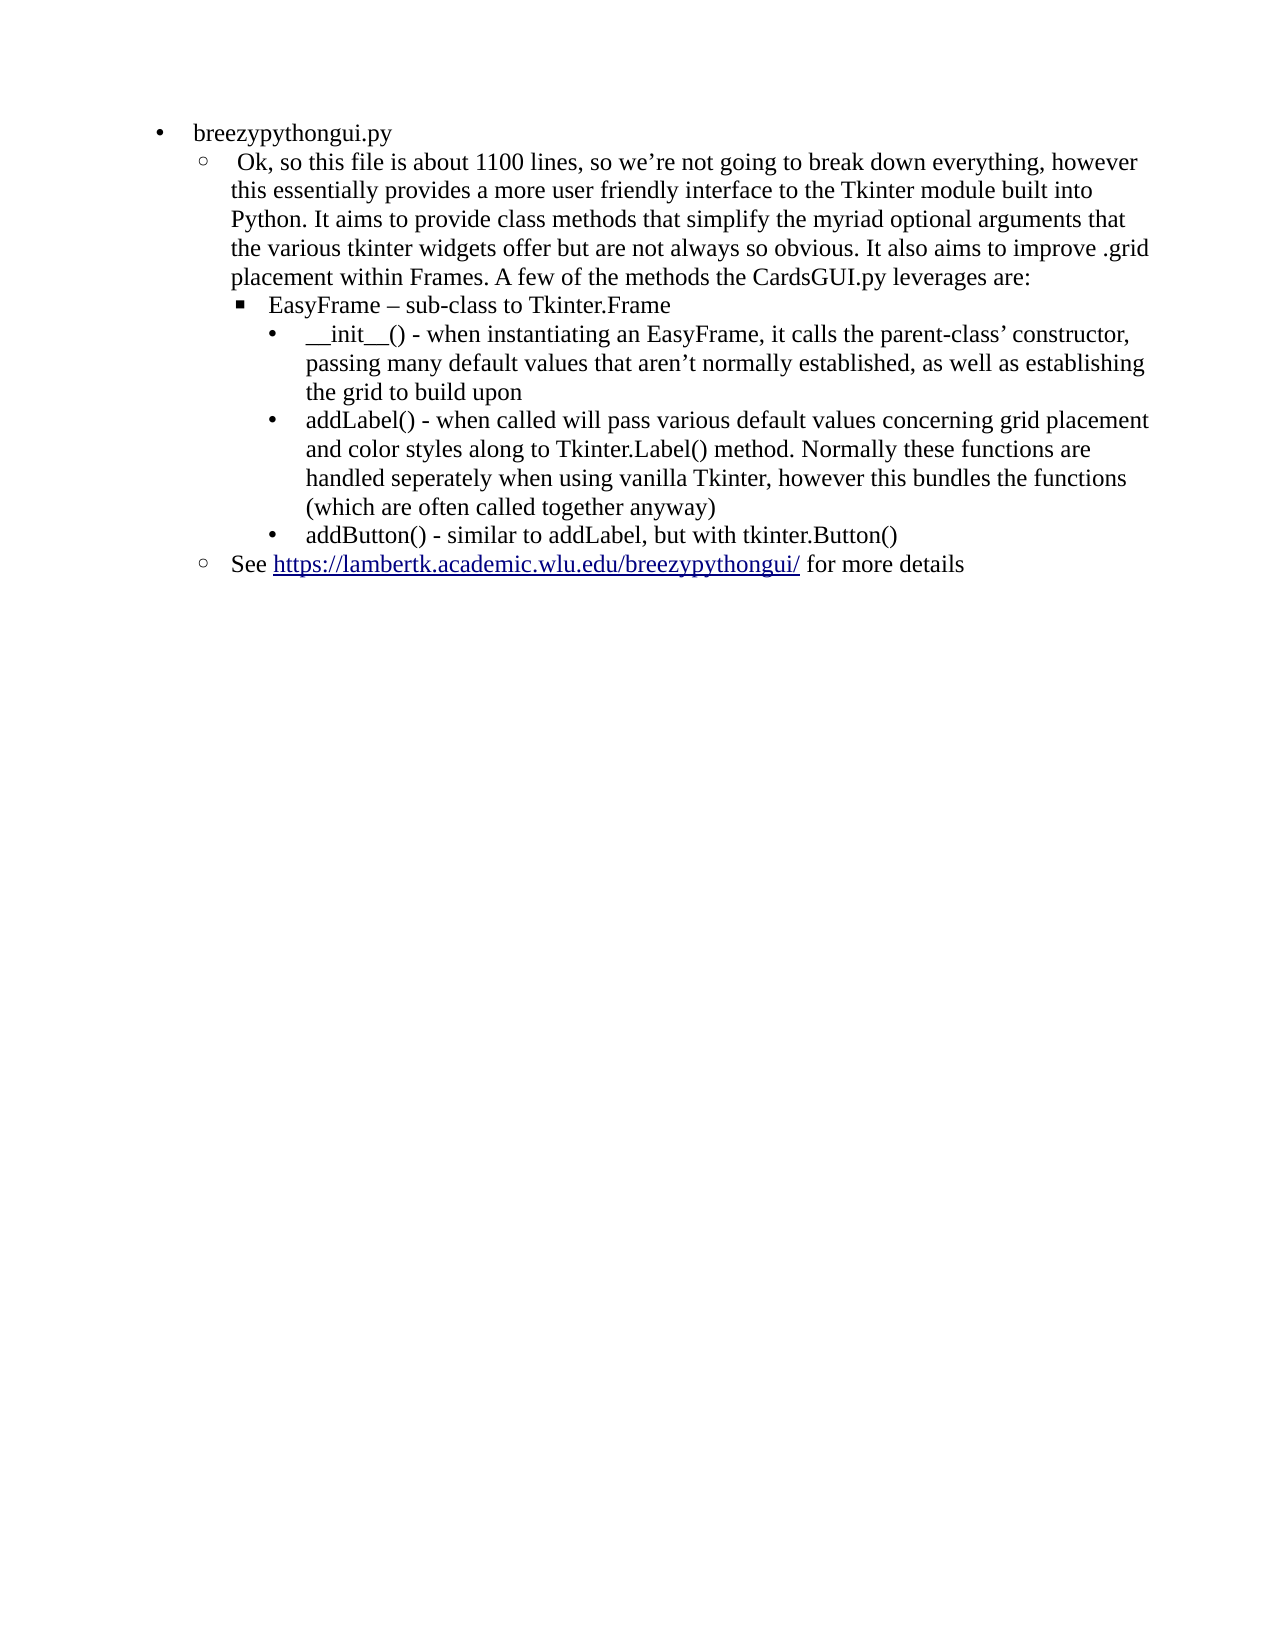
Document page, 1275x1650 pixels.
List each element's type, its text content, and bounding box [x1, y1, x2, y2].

list breezypythongui.py [156, 118, 1157, 147]
list __init__() - when instantiating an EasyFrame, it calls the parent-class’ constructor, passing many default values that aren’t normally established, as well as establishing the grid to build upon [268, 319, 1157, 406]
list Ok, so this file is about 1100 lines, so we’re not going to break down everything, however this essentially provides a more user friendly interface to the Tkinter module built into Python. It aims to provide class methods that simplify the myriad optional arguments that the various tkinter widgets offer but are not always so obvious. It also aims to improve .grid placement within Frames. A few of the methods the CardsGUI.py leverages are: [193, 147, 1157, 291]
list EasyFrame – sub-class to Tkinter.Frame [231, 291, 1157, 319]
list addButton() - similar to addLabel, but with tkinter.Button() [268, 521, 1157, 549]
list See https://lambertk.academic.wlu.edu/breezypythongui/ for more details [193, 549, 1157, 578]
list addLabel() - when called will pass various default values concerning grid placement and color styles along to Tkinter.Label() method. Normally these functions are handled seperately when using vanilla Tkinter, however this bundles the functions (which are often called together anyway) [268, 406, 1157, 521]
